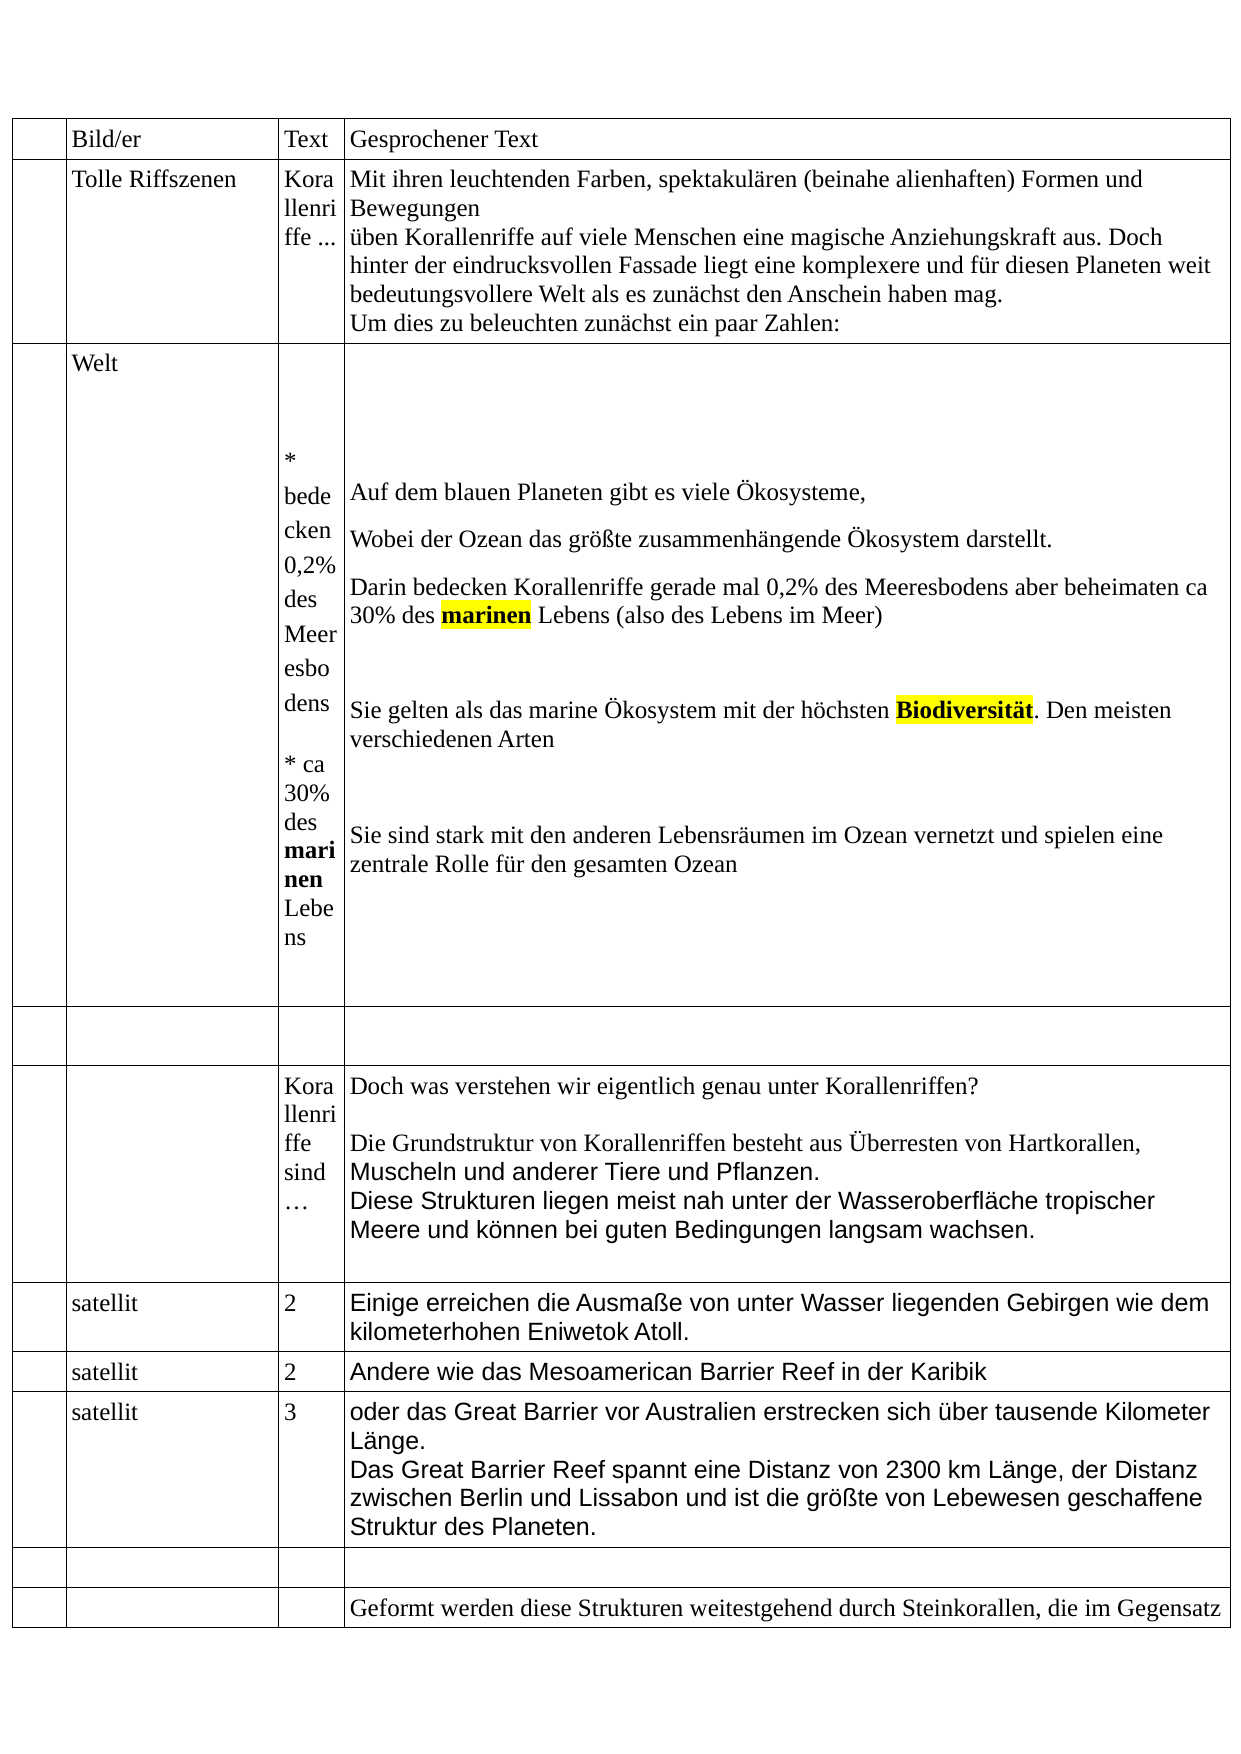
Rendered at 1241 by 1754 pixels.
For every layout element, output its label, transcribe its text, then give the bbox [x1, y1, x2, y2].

table_cell [13, 1352, 66, 1391]
table_cell [13, 1007, 66, 1065]
table_cell 2 [279, 1283, 344, 1351]
table_cell [13, 1283, 66, 1351]
table_cell Tolle Riffszenen [67, 160, 278, 342]
table_cell * bedecken 0,2% des Meeresbodens * ca 30% des marinen Lebens [279, 344, 344, 1006]
table_cell satellit [67, 1392, 278, 1547]
table_cell satellit [67, 1283, 278, 1351]
table_cell 2 [279, 1352, 344, 1391]
table_cell Andere wie das Mesoamerican Barrier Reef in der Karibik [345, 1352, 1230, 1391]
table_cell Geformt werden diese Strukturen weitestgehend durch Steinkorallen, die im Gegensatz [345, 1588, 1230, 1627]
table_header Bild/er [67, 119, 278, 158]
table_cell [345, 1007, 1230, 1065]
table_cell Auf dem blauen Planeten gibt es viele Ökosysteme, Wobei der Ozean das größte zusammenhängende Ökosystem darstellt. Darin bedecken Korallenriffe gerade mal 0,2% des Meeresbodens aber beheimaten ca 30% des marinen Lebens (also des Lebens im Meer) Sie gelten als das marine Ökosystem mit der höchsten Biodiversität. Den meisten verschiedenen Arten Sie sind stark mit den anderen Lebensräumen im Ozean vernetzt und spielen eine zentrale Rolle für den gesamten Ozean [345, 344, 1230, 1006]
table_cell [13, 1066, 66, 1282]
table_cell [67, 1066, 278, 1282]
table_cell 3 [279, 1392, 344, 1547]
table_cell [13, 1548, 66, 1587]
table_cell Korallenriffe ... [279, 160, 344, 342]
table_cell [279, 1007, 344, 1065]
table_cell Welt [67, 344, 278, 1006]
table_cell Einige erreichen die Ausmaße von unter Wasser liegenden Gebirgen wie dem kilometerhohen Eniwetok Atoll. [345, 1283, 1230, 1351]
table_cell [67, 1548, 278, 1587]
table_cell [13, 1588, 66, 1627]
table_cell [67, 1588, 278, 1627]
table_header Text [279, 119, 344, 158]
table_cell [345, 1548, 1230, 1587]
table_cell [279, 1548, 344, 1587]
table_cell [279, 1588, 344, 1627]
table_cell Mit ihren leuchtenden Farben, spektakulären (beinahe alienhaften) Formen und Bewegungen üben Korallenriffe auf viele Menschen eine magische Anziehungskraft aus. Doch hinter der eindrucksvollen Fassade liegt eine komplexere und für diesen Planeten weit bedeutungsvollere Welt als es zunächst den Anschein haben mag. Um dies zu beleuchten zunächst ein paar Zahlen: [345, 160, 1230, 342]
table_cell [67, 1007, 278, 1065]
table_cell satellit [67, 1352, 278, 1391]
table_cell Doch was verstehen wir eigentlich genau unter Korallenriffen? Die Grundstruktur von Korallenriffen besteht aus Überresten von Hartkorallen, Muscheln und anderer Tiere und Pflanzen. Diese Strukturen liegen meist nah unter der Wasseroberfläche tropischer Meere und können bei guten Bedingungen langsam wachsen. [345, 1066, 1230, 1282]
table_cell [13, 160, 66, 342]
table_header Gesprochener Text [345, 119, 1230, 158]
table_cell [13, 1392, 66, 1547]
table_cell oder das Great Barrier vor Australien erstrecken sich über tausende Kilometer Länge. Das Great Barrier Reef spannt eine Distanz von 2300 km Länge, der Distanz zwischen Berlin und Lissabon und ist die größte von Lebewesen geschaffene Struktur des Planeten. [345, 1392, 1230, 1547]
table_header [13, 119, 66, 158]
table_cell [13, 344, 66, 1006]
table_cell Korallenriffe sind… [279, 1066, 344, 1282]
